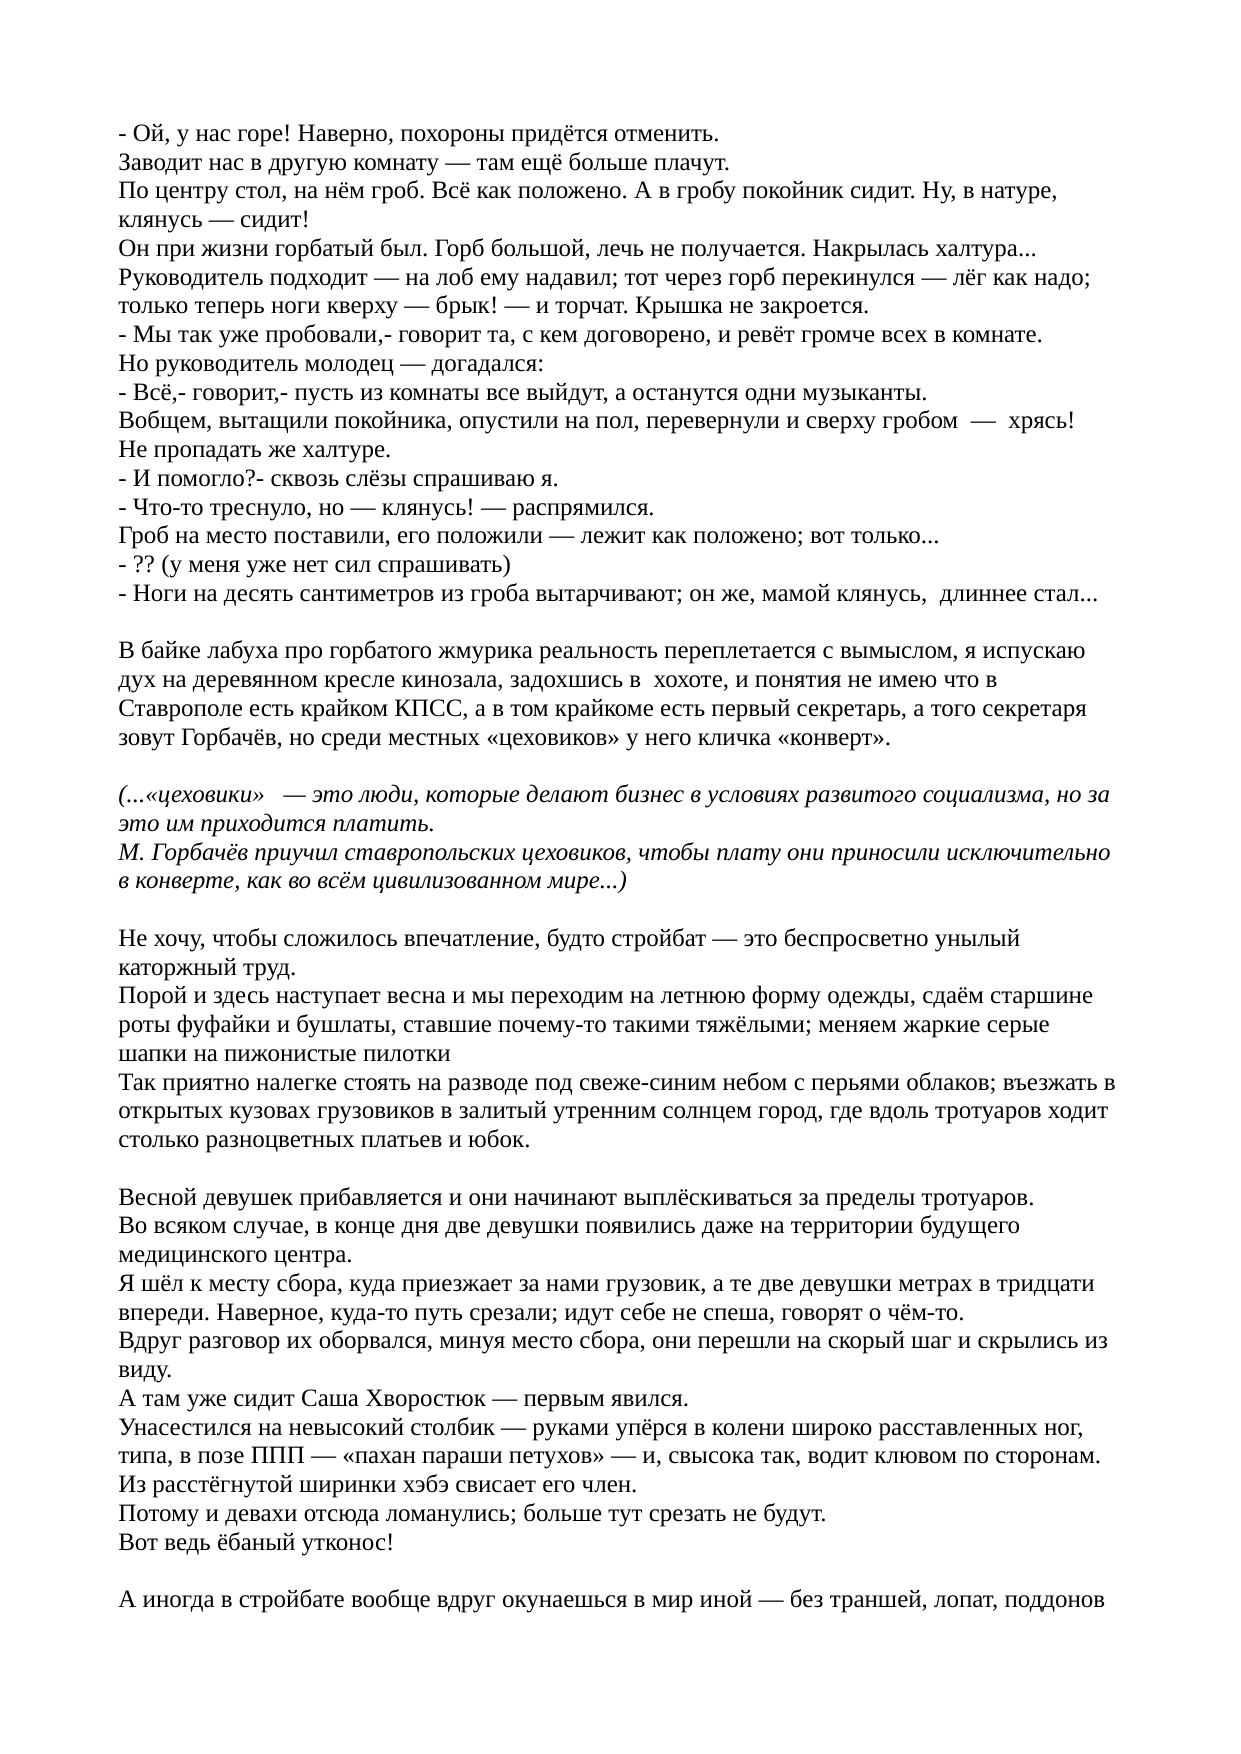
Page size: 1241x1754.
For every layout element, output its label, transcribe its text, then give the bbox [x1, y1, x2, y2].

text - Всё,- говорит,- пусть из комнаты все выйдут, а останутся одни музыканты. [118, 377, 1122, 406]
text Порой и здесь наступает весна и мы переходим на летнюю форму одежды, сдаём старшине роты фуфайки и бушлаты, ставшие почему-то такими тяжёлыми; меняем жаркие серые шапки на пижонистые пилотки [118, 981, 1122, 1067]
text Потому и девахи отсюда ломанулись; больше тут срезать не будут. [118, 1498, 1122, 1527]
text - ?? (у меня уже нет сил спрашивать) [118, 549, 1122, 578]
text Вдруг разговор их оборвался, минуя место сбора, они перешли на скорый шаг и скрылись из виду. [118, 1326, 1122, 1383]
text Во всяком случае, в конце дня две девушки появились даже на территории будущего медицинского центра. [118, 1211, 1122, 1268]
text А там уже сидит Саша Хворостюк — первым явился. [118, 1383, 1122, 1412]
text Но руководитель молодец — догадался: [118, 348, 1122, 377]
text - Ноги на десять сантиметров из гроба вытарчивают; он же, мамой клянусь, длиннее стал... [118, 578, 1122, 607]
text Я шёл к месту сбора, куда приезжает за нами грузовик, а те две девушки метрах в тридцати впереди. Наверное, куда-то путь срезали; идут себе не спеша, говорят о чём-то. [118, 1268, 1122, 1326]
text Так приятно налегке стоять на разводе под свеже-синим небом с перьями облаков; въезжать в открытых кузовах грузовиков в залитый утренним солнцем город, где вдоль тротуаров ходит столько разноцветных платьев и юбок. [118, 1067, 1122, 1153]
text - И помогло?- сквозь слёзы спрашиваю я. [118, 463, 1122, 492]
text В байке лабуха про горбатого жмурика реальность переплетается с вымыслом, я испускаю дух на деревянном кресле кинозала, задохшись в хохоте, и понятия не имею что в Ставрополе есть крайком КПСС, а в том крайкоме есть первый секретарь, а того секретаря зовут Горбачёв, но среди местных «цеховиков» у него кличка «конверт». [118, 636, 1122, 751]
text Вот ведь ёбаный утконос! [118, 1527, 1122, 1556]
text Не хочу, чтобы сложилось впечатление, будто стройбат — это беспросветно унылый каторжный труд. [118, 923, 1122, 981]
text М. Горбачёв приучил ставропольских цеховиков, чтобы плату они приносили исключительно в конверте, как во всём цивилизованном мире...) [118, 837, 1122, 894]
text Весной девушек прибавляется и они начинают выплёскиваться за пределы тротуаров. [118, 1182, 1122, 1211]
text Не пропадать же халтуре. [118, 434, 1122, 463]
text - Ой, у нас горе! Наверно, похороны придётся отменить. [118, 118, 1122, 147]
text Вобщем, вытащили покойника, опустили на пол, перевернули и сверху гробом — хрясь! [118, 406, 1122, 434]
text Заводит нас в другую комнату — там ещё больше плачут. [118, 147, 1122, 176]
text (...«цеховики» — это люди, которые делают бизнес в условиях развитого социализма, но за это им приходится платить. [118, 779, 1122, 837]
text - Что-то треснуло, но — клянусь! — распрямился. [118, 492, 1122, 521]
text По центру стол, на нём гроб. Всё как положено. А в гробу покойник сидит. Ну, в натуре, клянусь — сидит! [118, 176, 1122, 233]
text А иногда в стройбате вообще вдруг окунаешься в мир иной — без траншей, лопат, поддонов [118, 1584, 1122, 1613]
text Руководитель подходит — на лоб ему надавил; тот через горб перекинулся — лёг как надо; только теперь ноги кверху — брык! — и торчат. Крышка не закроется. [118, 262, 1122, 319]
text Гроб на место поставили, его положили — лежит как положено; вот только... [118, 521, 1122, 549]
text - Мы так уже пробовали,- говорит та, с кем договорено, и ревёт громче всех в комнате. [118, 319, 1122, 348]
text Унасестился на невысокий столбик — руками упёрся в колени широко расставленных ног, типа, в позе ППП — «пахан параши петухов» — и, свысока так, водит клювом по сторонам. Из расстёгнутой ширинки хэбэ свисает его член. [118, 1412, 1122, 1498]
text Он при жизни горбатый был. Горб большой, лечь не получается. Накрылась халтура... [118, 233, 1122, 262]
